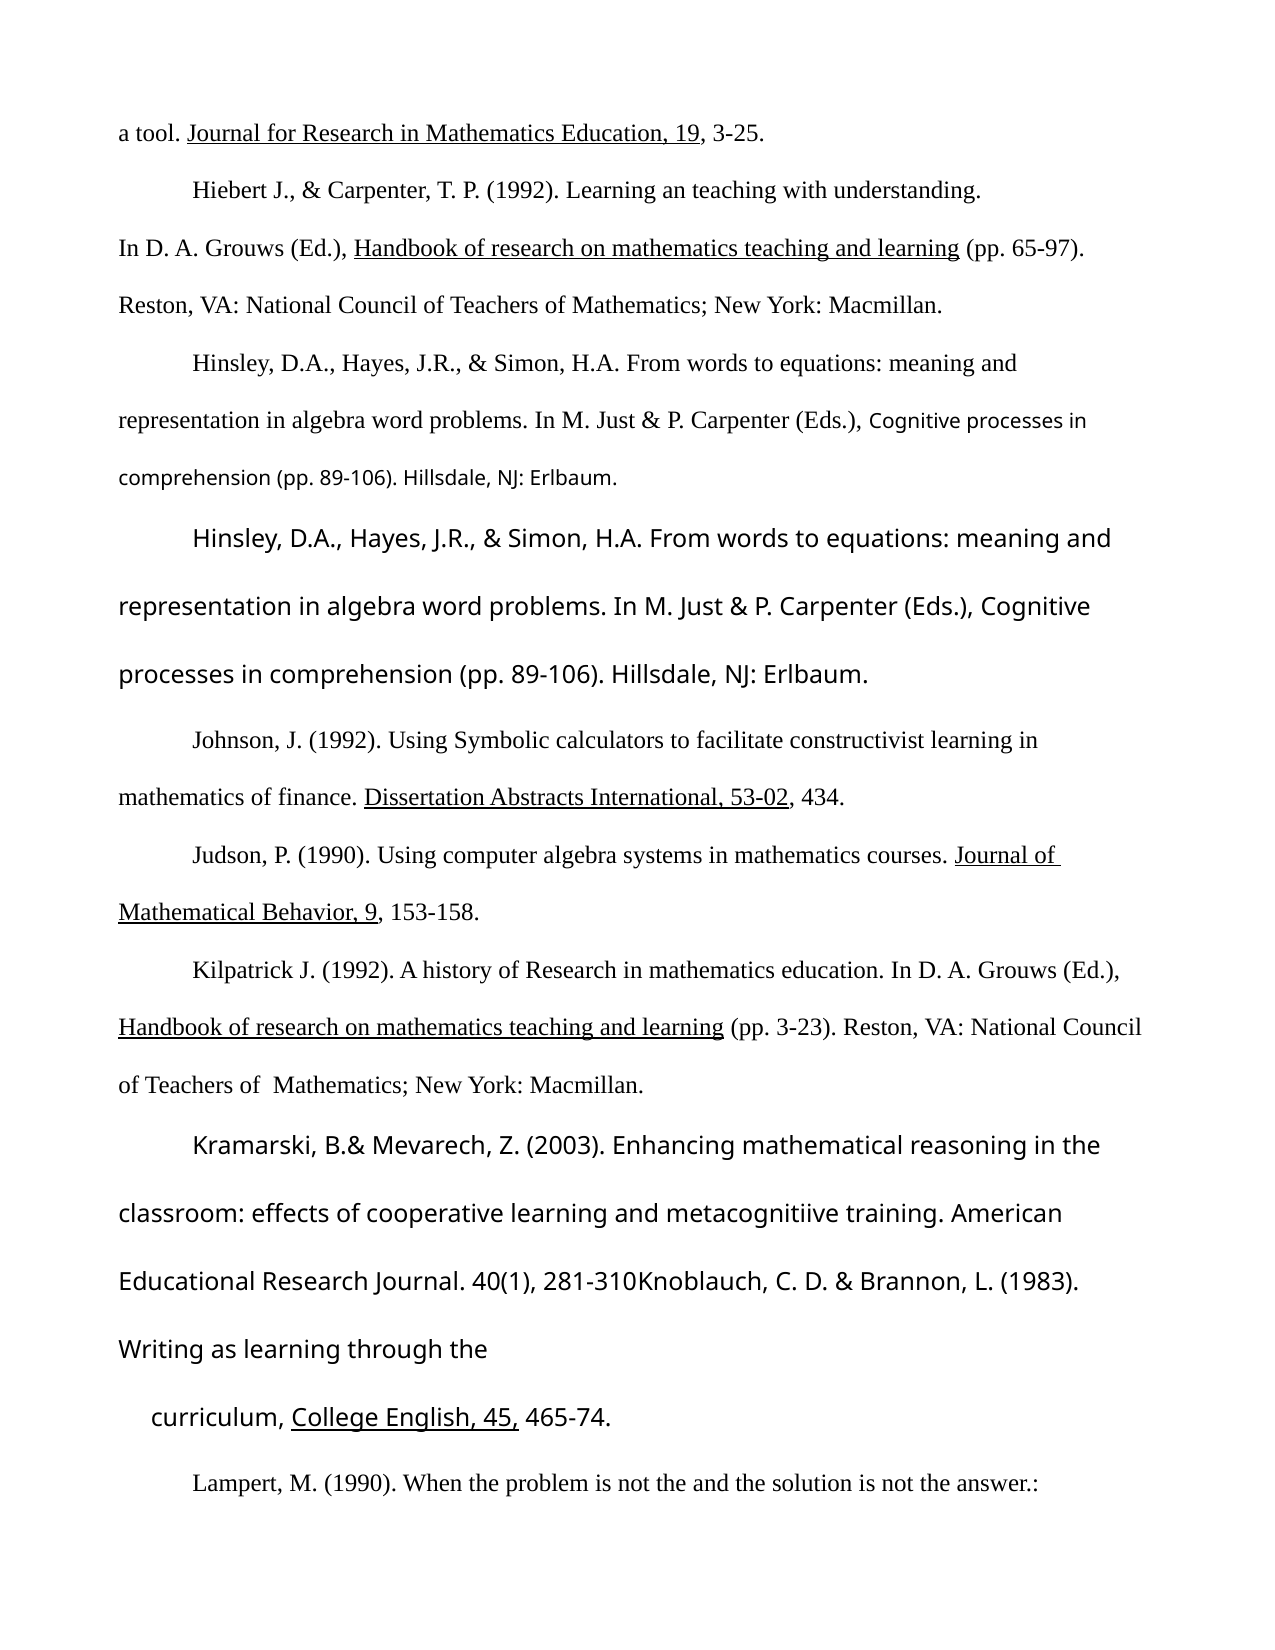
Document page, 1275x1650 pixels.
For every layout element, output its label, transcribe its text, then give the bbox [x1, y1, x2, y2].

text In D. A. Grouws (Ed.), Handbook of research on mathematics teaching and learning (pp. 65-97). Reston, VA: National Council of Teachers of Mathematics; New York: Macmillan. [118, 233, 1157, 319]
text Lampert, M. (1990). When the problem is not the and the solution is not the answer.: [118, 1468, 1157, 1497]
text a tool. Journal for Research in Mathematics Education, 19, 3-25. [118, 118, 1157, 147]
text Kilpatrick J. (1992). A history of Research in mathematics education. In D. A. Grouws (Ed.), Handbook of research on mathematics teaching and learning (pp. 3-23). Reston, VA: National Council of Teachers of Mathematics; New York: Macmillan. [118, 955, 1157, 1098]
text Johnson, J. (1992). Using Symbolic calculators to facilitate constructivist learning in mathematics of finance. Dissertation Abstracts International, 53-02, 434. [118, 725, 1157, 811]
text Kramarski, B.& Mevarech, Z. (2003). Enhancing mathematical reasoning in the classroom: effects of cooperative learning and metacognitiive training. American Educational Research Journal. 40(1), 281-310Knoblauch, C. D. & Brannon, L. (1983). Writing as learning through the [118, 1127, 1157, 1366]
text Hinsley, D.A., Hayes, J.R., & Simon, H.A. From words to equations: meaning and representation in algebra word problems. In M. Just & P. Carpenter (Eds.), Cognitive processes in comprehension (pp. 89-106). Hillsdale, NJ: Erlbaum. [118, 520, 1157, 691]
text curriculum, College English, 45, 465-74. [118, 1400, 1157, 1434]
text Hiebert J., & Carpenter, T. P. (1992). Learning an teaching with understanding. [118, 176, 1157, 204]
text Hinsley, D.A., Hayes, J.R., & Simon, H.A. From words to equations: meaning and representation in algebra word problems. In M. Just & P. Carpenter (Eds.), Cognitive processes in comprehension (pp. 89-106). Hillsdale, NJ: Erlbaum. [118, 348, 1157, 492]
text Judson, P. (1990). Using computer algebra systems in mathematics courses. Journal of Mathematical Behavior, 9, 153-158. [118, 840, 1157, 926]
